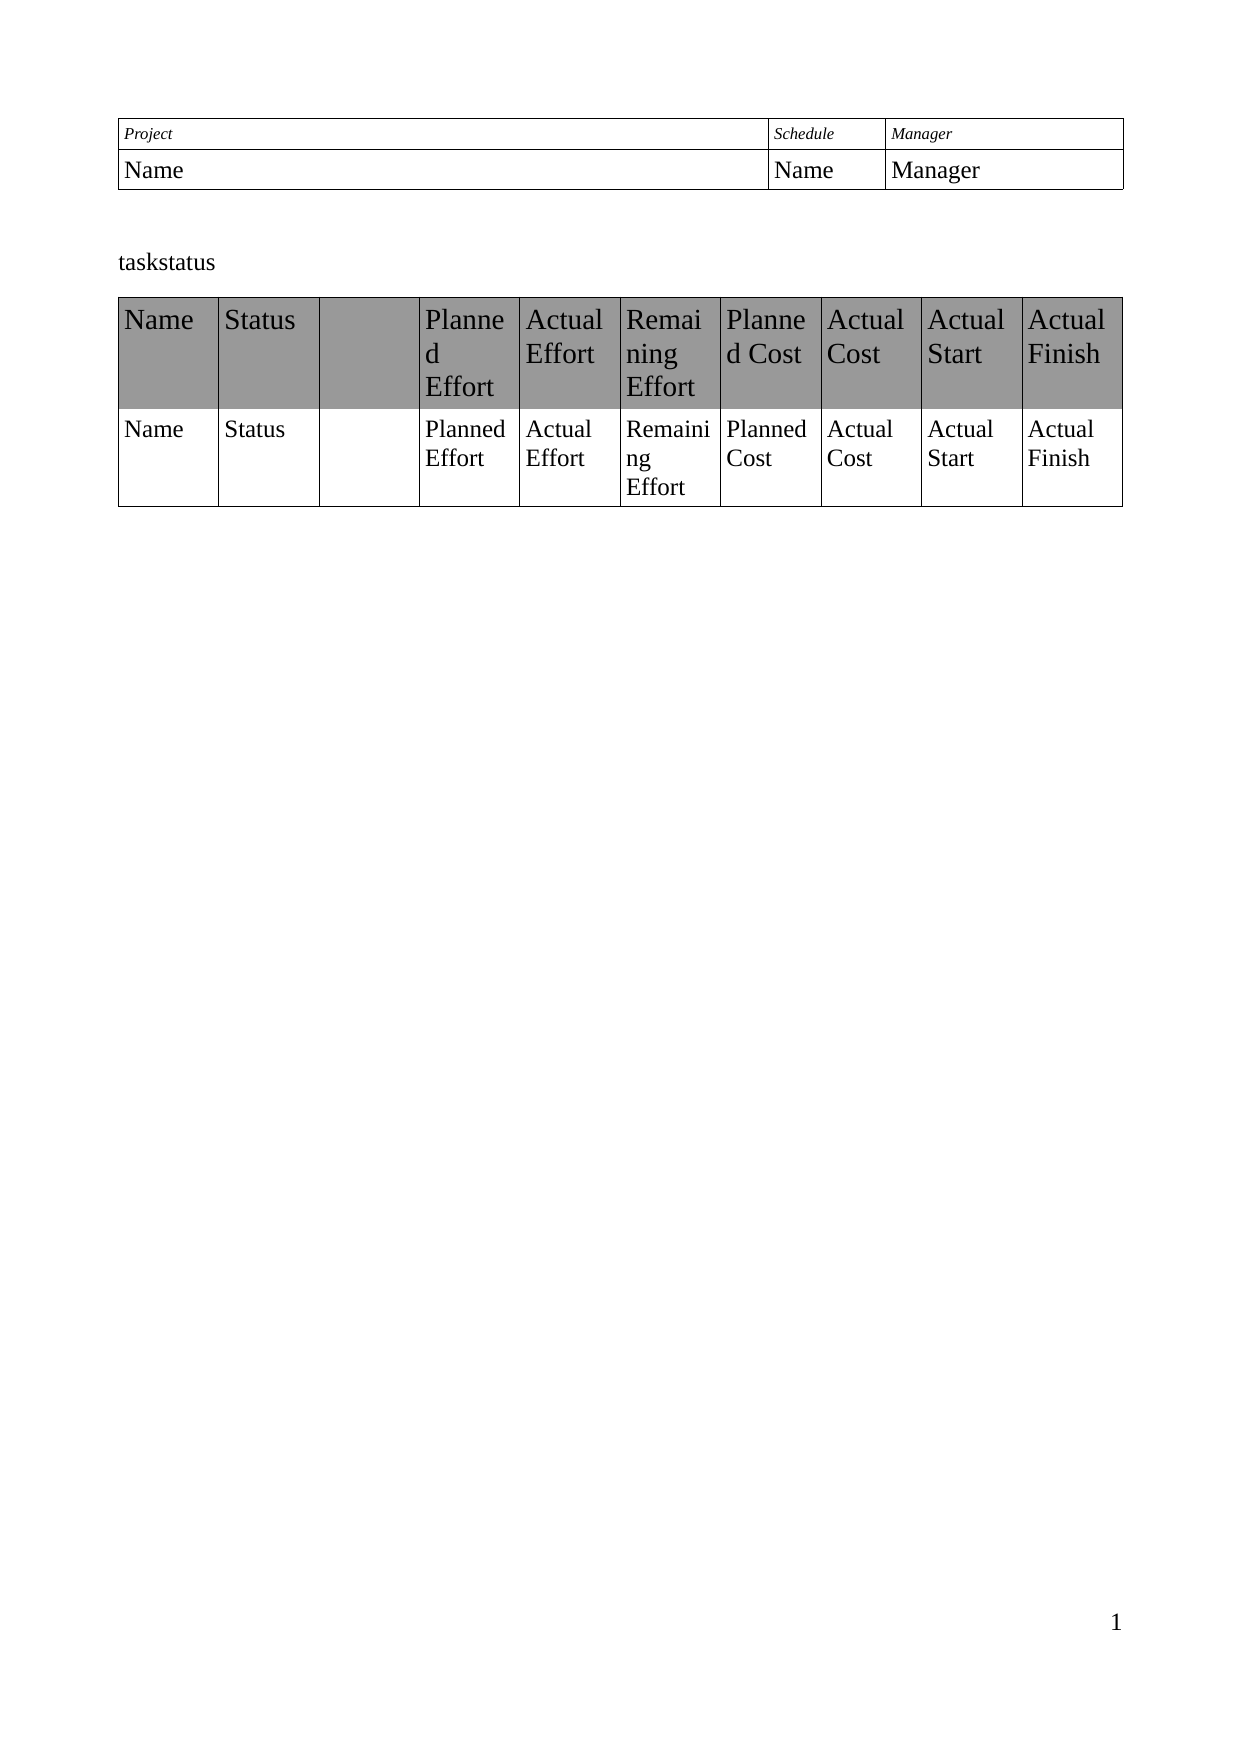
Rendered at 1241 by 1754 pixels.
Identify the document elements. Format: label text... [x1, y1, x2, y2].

table_header Planned Cost [721, 298, 821, 409]
table_cell Status [219, 409, 319, 506]
table_cell Actual Cost [822, 409, 921, 506]
table_header Planned Effort [420, 298, 519, 409]
text taskstatus [118, 247, 1122, 276]
table_cell Actual Effort [520, 409, 620, 506]
table_cell Actual Start [922, 409, 1022, 506]
table_header Actual Cost [822, 298, 921, 409]
table_header [320, 298, 419, 409]
table_cell Name [119, 409, 218, 506]
table_header Actual Effort [520, 298, 620, 409]
table_header Status [219, 298, 319, 409]
table_cell Actual Finish [1023, 409, 1122, 506]
table_header Actual Start [922, 298, 1022, 409]
table_cell Planned Effort [420, 409, 519, 506]
table_header Name [119, 298, 218, 409]
table_header Actual Finish [1023, 298, 1122, 409]
table_cell Remaining Effort [621, 409, 720, 506]
table_cell Planned Cost [721, 409, 821, 506]
table_cell [320, 409, 419, 506]
table_header Remaining Effort [621, 298, 720, 409]
